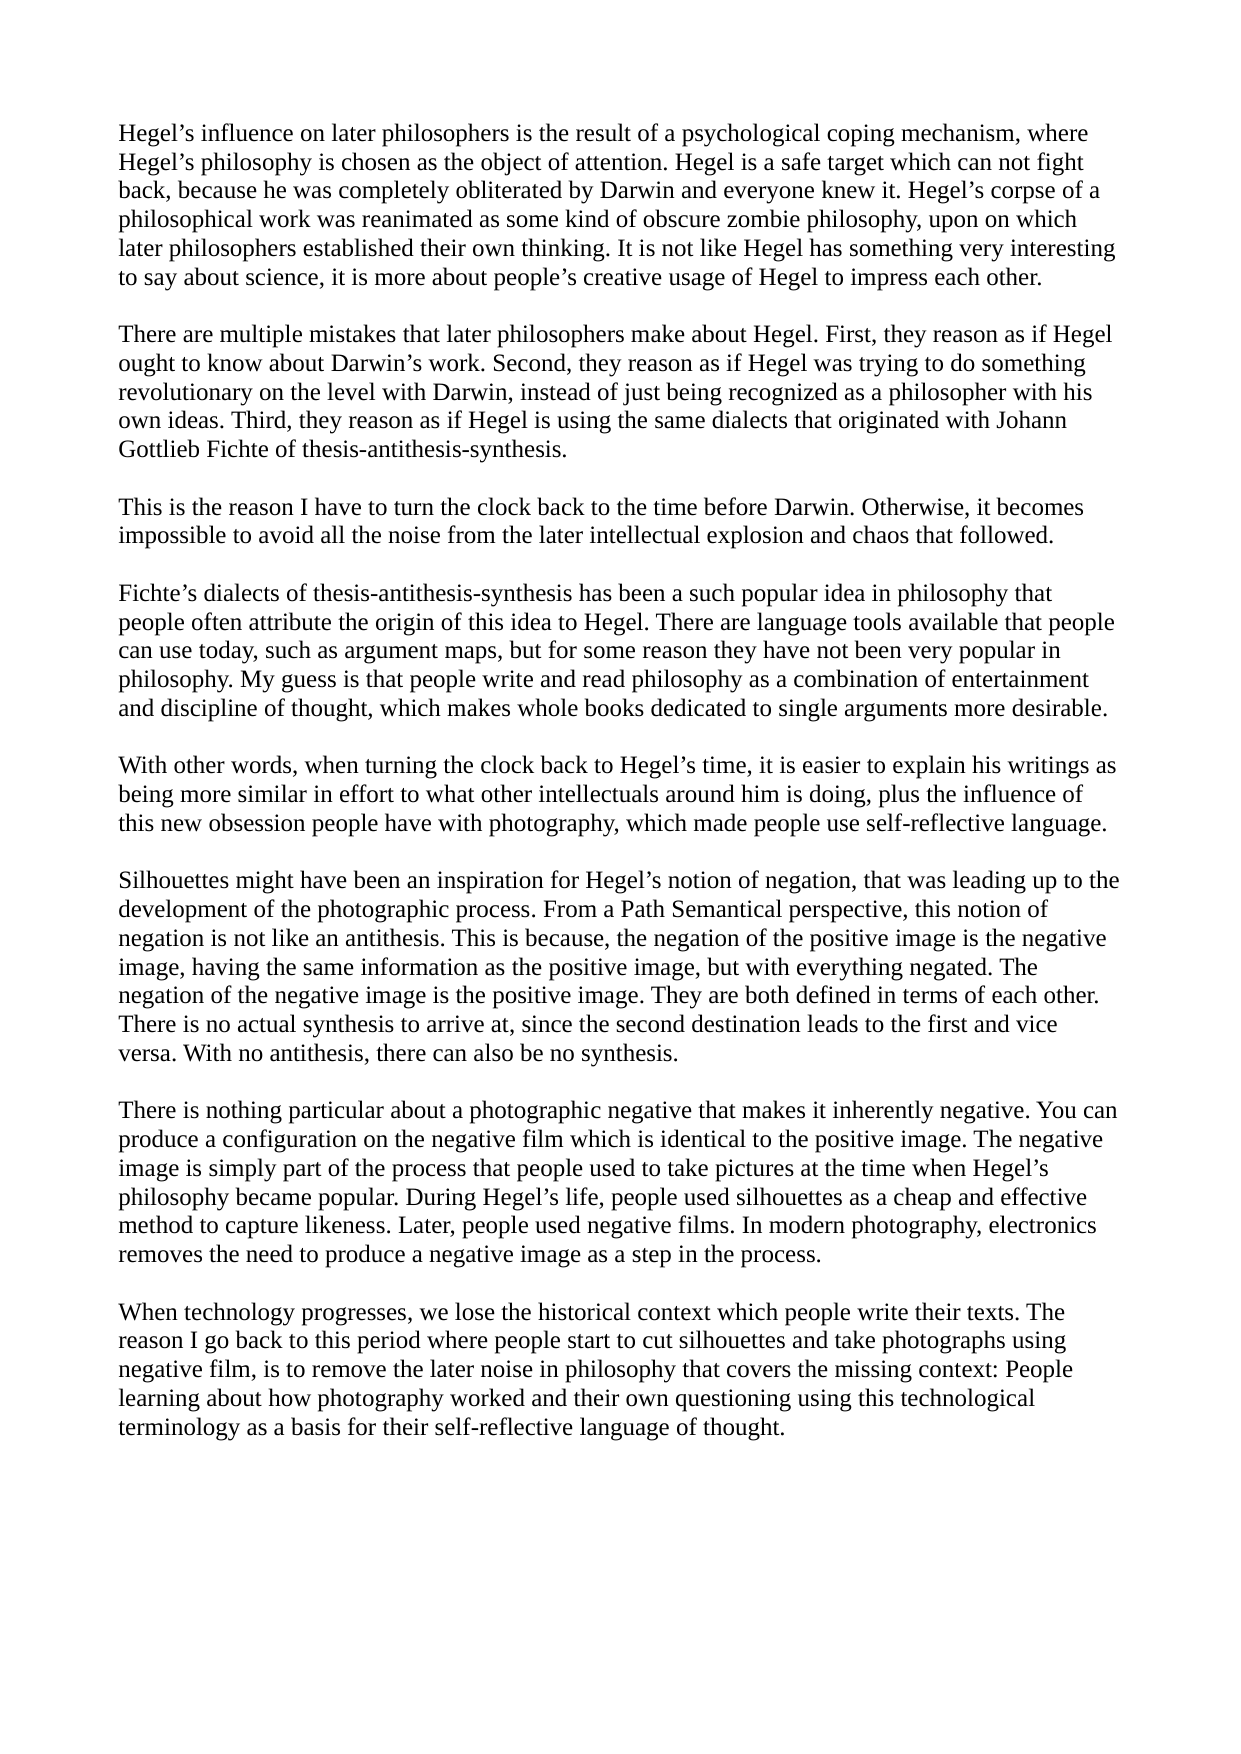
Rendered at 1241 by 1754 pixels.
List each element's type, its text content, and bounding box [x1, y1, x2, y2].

text With other words, when turning the clock back to Hegel’s time, it is easier to explain his writings as being more similar in effort to what other intellectuals around him is doing, plus the influence of this new obsession people have with photography, which made people use self-reflective language. [118, 751, 1122, 837]
text Fichte’s dialects of thesis-antithesis-synthesis has been a such popular idea in philosophy that people often attribute the origin of this idea to Hegel. There are language tools available that people can use today, such as argument maps, but for some reason they have not been very popular in philosophy. My guess is that people write and read philosophy as a combination of entertainment and discipline of thought, which makes whole books dedicated to single arguments more desirable. [118, 578, 1122, 722]
text When technology progresses, we lose the historical context which people write their texts. The reason I go back to this period where people start to cut silhouettes and take photographs using negative film, is to remove the later noise in philosophy that covers the missing context: People learning about how photography worked and their own questioning using this technological terminology as a basis for their self-reflective language of thought. [118, 1297, 1122, 1441]
text There is nothing particular about a photographic negative that makes it inherently negative. You can produce a configuration on the negative film which is identical to the positive image. The negative image is simply part of the process that people used to take pictures at the time when Hegel’s philosophy became popular. During Hegel’s life, people used silhouettes as a cheap and effective method to capture likeness. Later, people used negative films. In modern photography, electronics removes the need to produce a negative image as a step in the process. [118, 1096, 1122, 1268]
text This is the reason I have to turn the clock back to the time before Darwin. Otherwise, it becomes impossible to avoid all the noise from the later intellectual explosion and chaos that followed. [118, 492, 1122, 549]
text Hegel’s influence on later philosophers is the result of a psychological coping mechanism, where Hegel’s philosophy is chosen as the object of attention. Hegel is a safe target which can not fight back, because he was completely obliterated by Darwin and everyone knew it. Hegel’s corpse of a philosophical work was reanimated as some kind of obscure zombie philosophy, upon on which later philosophers established their own thinking. It is not like Hegel has something very interesting to say about science, it is more about people’s creative usage of Hegel to impress each other. [118, 118, 1122, 291]
text Silhouettes might have been an inspiration for Hegel’s notion of negation, that was leading up to the development of the photographic process. From a Path Semantical perspective, this notion of negation is not like an antithesis. This is because, the negation of the positive image is the negative image, having the same information as the positive image, but with everything negated. The negation of the negative image is the positive image. They are both defined in terms of each other. There is no actual synthesis to arrive at, since the second destination leads to the first and vice versa. With no antithesis, there can also be no synthesis. [118, 866, 1122, 1067]
text There are multiple mistakes that later philosophers make about Hegel. First, they reason as if Hegel ought to know about Darwin’s work. Second, they reason as if Hegel was trying to do something revolutionary on the level with Darwin, instead of just being recognized as a philosopher with his own ideas. Third, they reason as if Hegel is using the same dialects that originated with Johann Gottlieb Fichte of thesis-antithesis-synthesis. [118, 319, 1122, 463]
